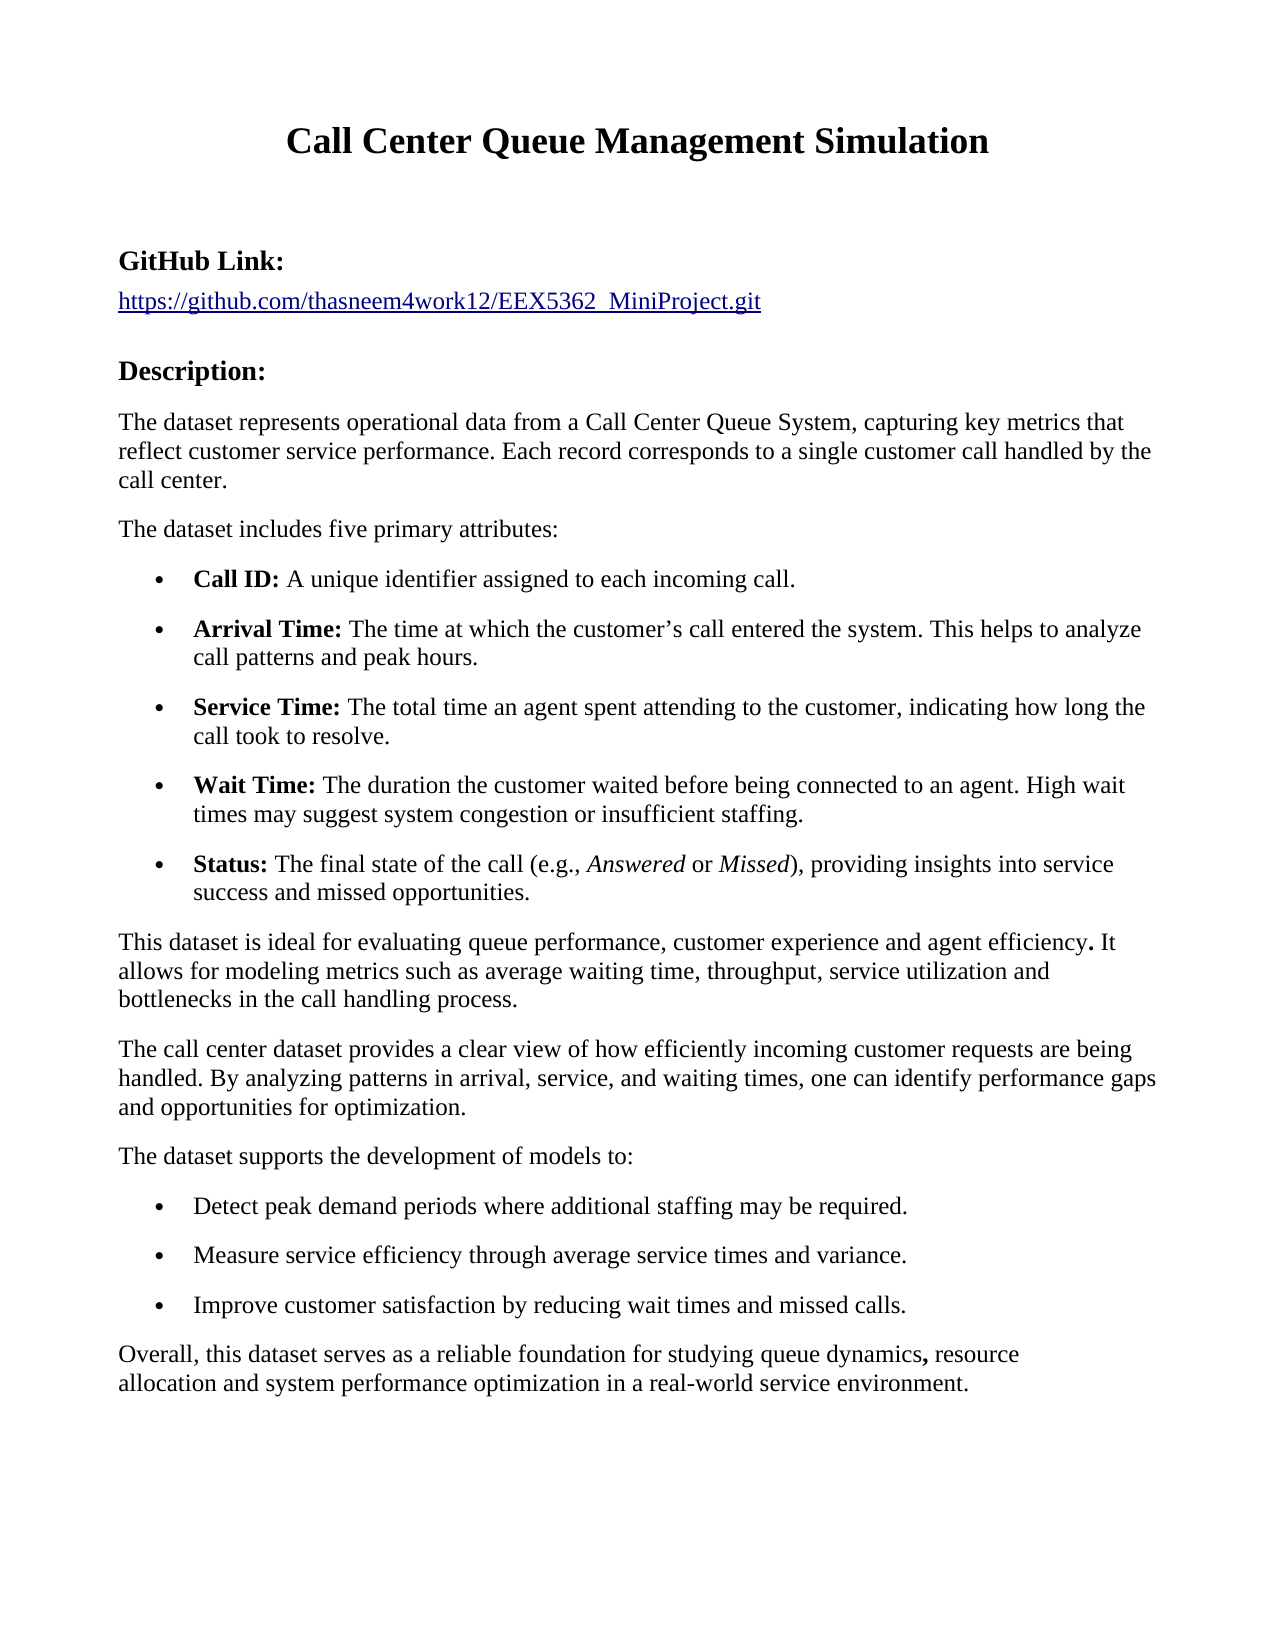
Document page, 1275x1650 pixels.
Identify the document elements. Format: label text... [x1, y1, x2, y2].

list Detect peak demand periods where additional staffing may be required. [156, 1191, 1157, 1219]
list Wait Time: The duration the customer waited before being connected to an agent. High wait times may suggest system congestion or insufficient staffing. [156, 770, 1157, 828]
text The dataset includes five primary attributes: [118, 514, 1157, 543]
text This dataset is ideal for evaluating queue performance, customer experience and agent efficiency. It allows for modeling metrics such as average waiting time, throughput, service utilization and bottlenecks in the call handling process. [118, 927, 1157, 1013]
list Improve customer satisfaction by reducing wait times and missed calls. [156, 1290, 1157, 1319]
list Arrival Time: The time at which the customer’s call entered the system. This helps to analyze call patterns and peak hours. [156, 614, 1157, 671]
text The dataset supports the development of models to: [118, 1141, 1157, 1170]
text https://github.com/thasneem4work12/EEX5362_MiniProject.git [118, 286, 1157, 315]
text Overall, this dataset serves as a reliable foundation for studying queue dynamics, resource allocation and system performance optimization in a real-world service environment. [118, 1339, 1157, 1397]
list Call ID: A unique identifier assigned to each incoming call. [156, 564, 1157, 593]
list Service Time: The total time an agent spent attending to the customer, indicating how long the call took to resolve. [156, 692, 1157, 749]
text Call Center Queue Management Simulation [118, 118, 1157, 161]
list Status: The final state of the call (e.g., Answered or Missed), providing insights into service success and missed opportunities. [156, 849, 1157, 906]
text Description: [118, 354, 1157, 387]
list Measure service efficiency through average service times and variance. [156, 1240, 1157, 1269]
text The dataset represents operational data from a Call Center Queue System, capturing key metrics that reflect customer service performance. Each record corresponds to a single customer call handled by the call center. [118, 407, 1157, 494]
text The call center dataset provides a clear view of how efficiently incoming customer requests are being handled. By analyzing patterns in arrival, service, and waiting times, one can identify performance gaps and opportunities for optimization. [118, 1034, 1157, 1120]
text GitHub Link: [118, 243, 1157, 276]
